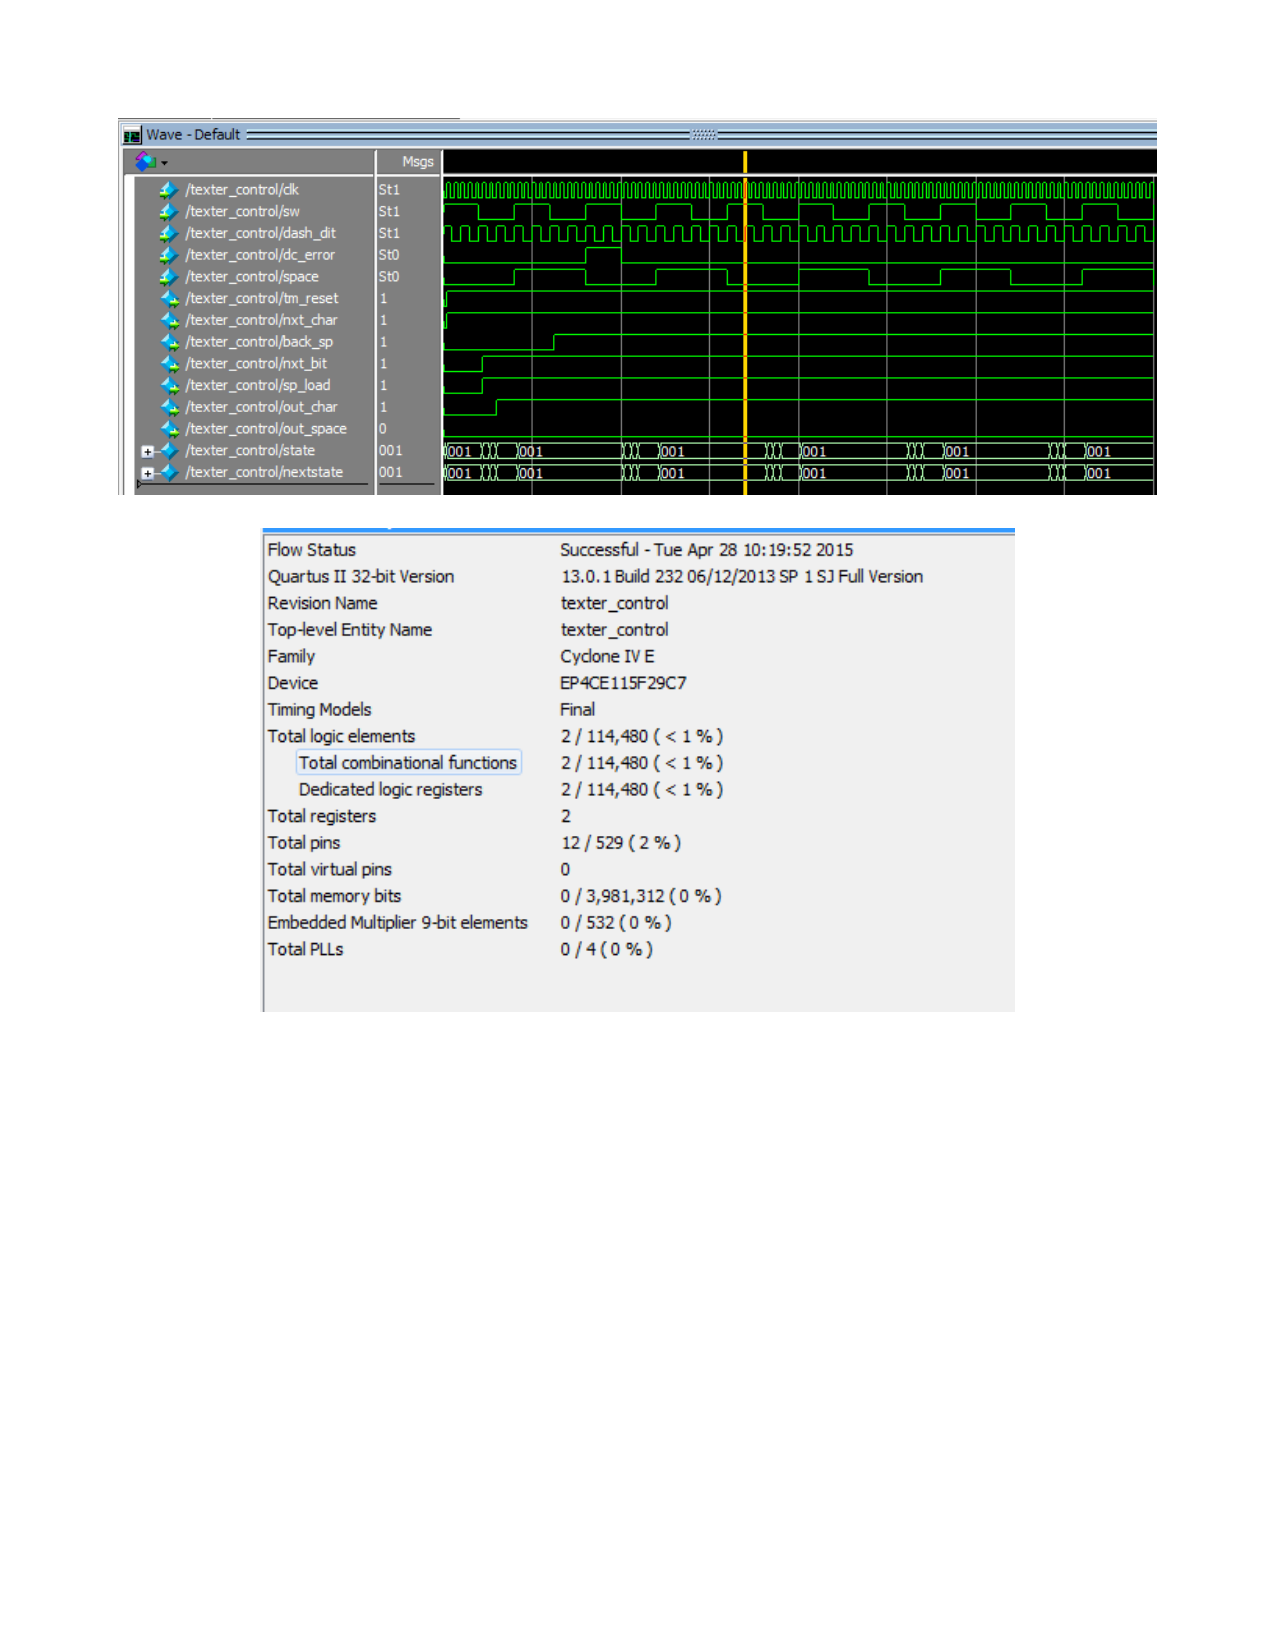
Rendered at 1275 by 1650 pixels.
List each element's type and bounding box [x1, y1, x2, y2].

picture [260, 528, 1015, 1012]
picture [118, 118, 1157, 495]
